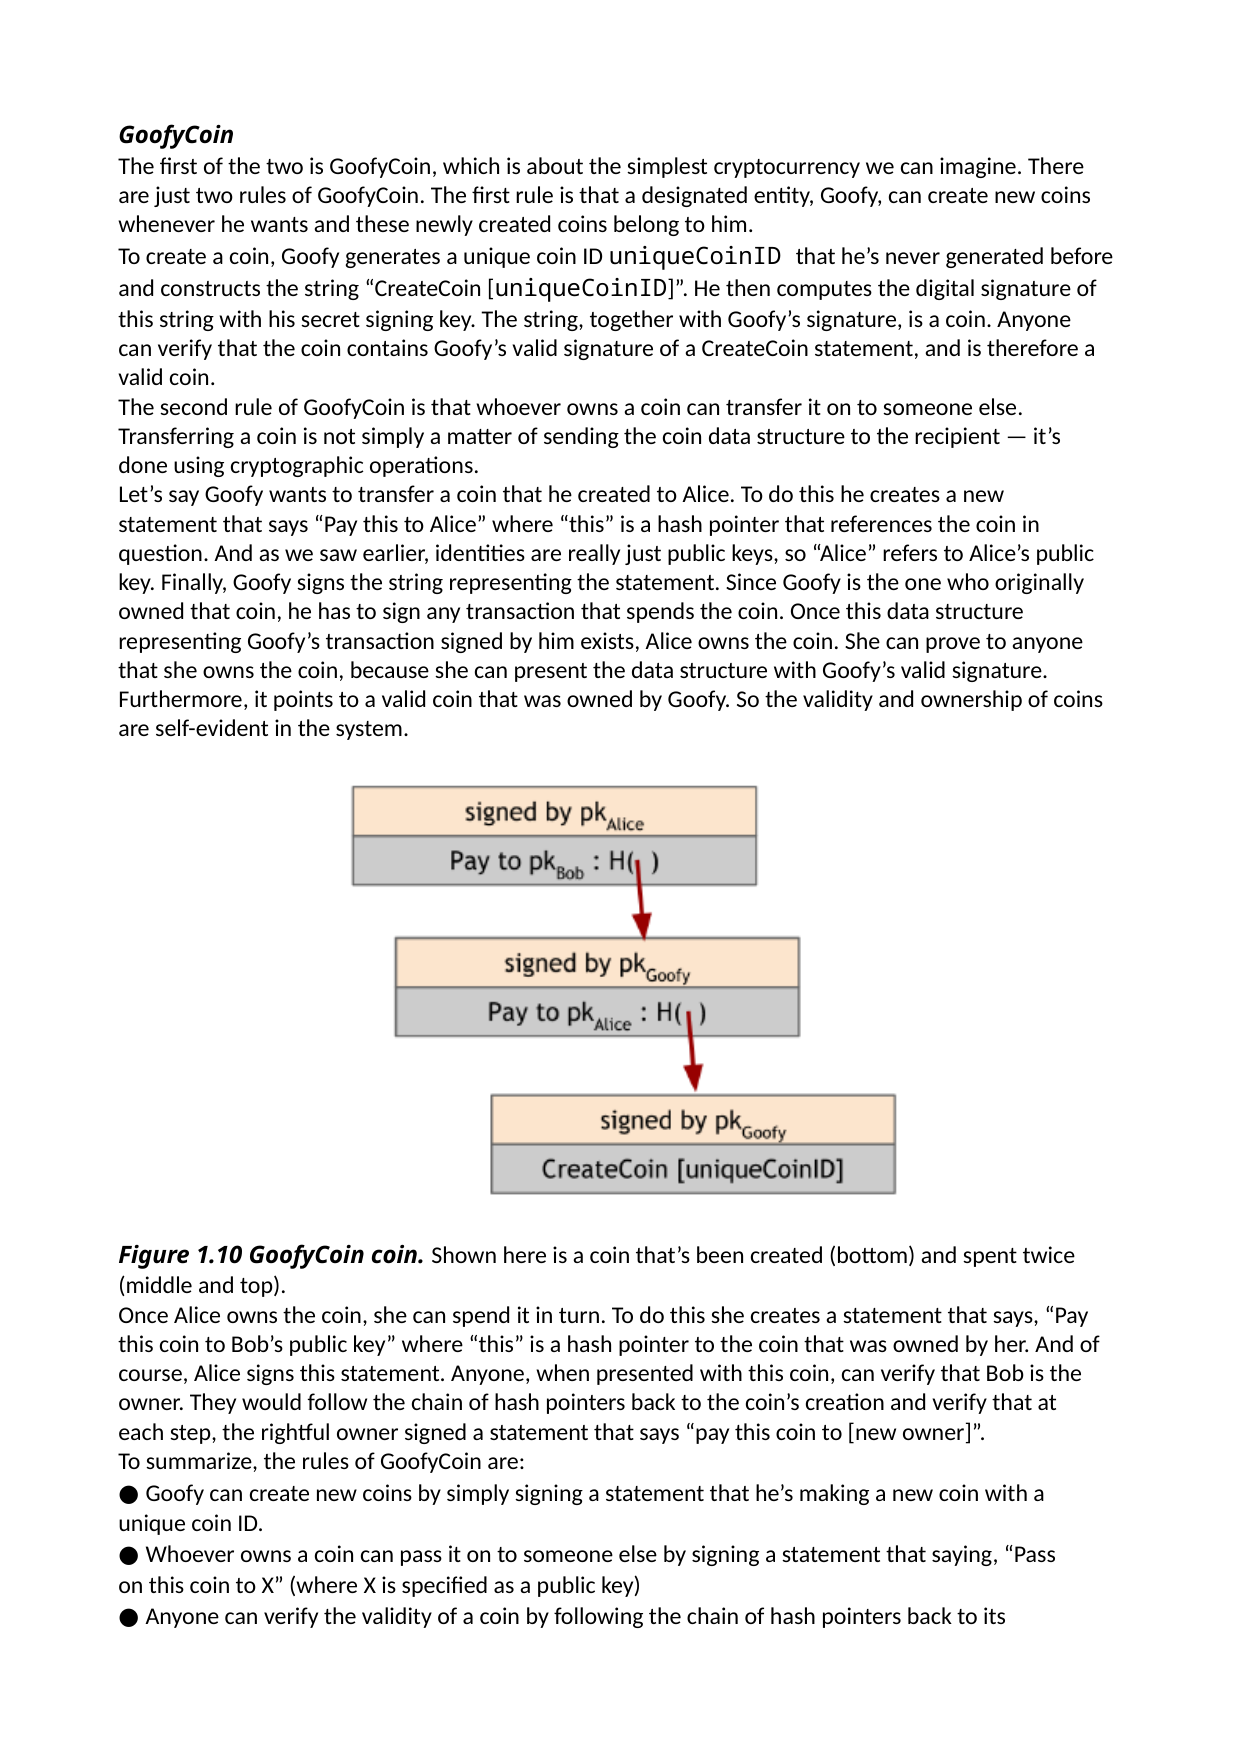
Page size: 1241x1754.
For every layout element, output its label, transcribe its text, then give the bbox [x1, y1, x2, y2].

text and constructs the string “CreateCoin [uniqueCoinID]”. He then computes the digital signature of [118, 271, 1122, 304]
text whenever he wants and these newly created coins belong to him. [118, 209, 1122, 238]
text Furthermore, it points to a valid coin that was owned by Goofy. So the validity and ownership of coins [118, 684, 1122, 713]
text ● Anyone can verify the validity of a coin by following the chain of hash pointers back to its [118, 1599, 1122, 1632]
text that she owns the coin, because she can present the data structure with Goofy’s valid signature. [118, 655, 1122, 684]
text each step, the rightful owner signed a statement that says “pay this coin to [new owner]”. [118, 1417, 1122, 1446]
text valid coin. [118, 362, 1122, 392]
text The second rule of GoofyCoin is that whoever owns a coin can transfer it on to someone else. [118, 392, 1122, 421]
text done using cryptographic operations. [118, 450, 1122, 479]
text To create a coin, Goofy generates a unique coin ID uniqueCoinID that he’s never generated before [118, 238, 1122, 271]
text owner. They would follow the chain of hash pointers back to the coin’s creation and verify that at [118, 1387, 1122, 1417]
text question. And as we saw earlier, identities are really just public keys, so “Alice” refers to Alice’s public [118, 538, 1122, 567]
text are self-evident in the system. [118, 713, 1122, 743]
text ● Goofy can create new coins by simply signing a statement that he’s making a new coin with a [118, 1475, 1122, 1508]
text on this coin to X” (where X is specified as a public key) [118, 1570, 1122, 1599]
text To summarize, the rules of GoofyCoin are: [118, 1446, 1122, 1475]
text GoofyCoin [118, 118, 1122, 151]
text key. Finally, Goofy signs the string representing the statement. Since Goofy is the one who originally [118, 567, 1122, 596]
text (middle and top). [118, 1270, 1122, 1300]
text course, Alice signs this statement. Anyone, when presented with this coin, can verify that Bob is the [118, 1358, 1122, 1387]
text this string with his secret signing key. The string, together with Goofy’s signature, is a coin. Anyone [118, 304, 1122, 333]
text Let’s say Goofy wants to transfer a coin that he created to Alice. To do this he creates a new [118, 479, 1122, 509]
text Transferring a coin is not simply a matter of sending the coin data structure to the recipient — it’s [118, 421, 1122, 450]
text can verify that the coin contains Goofy’s valid signature of a CreateCoin statement, and is therefore a [118, 333, 1122, 362]
text Figure 1.10 GoofyCoin coin. Shown here is a coin that’s been created (bottom) and spent twice [118, 1238, 1122, 1270]
text are just two rules of GoofyCoin. The first rule is that a designated entity, Goofy, can create new coins [118, 180, 1122, 209]
text statement that says “Pay this to Alice” where “this” is a hash pointer that references the coin in [118, 509, 1122, 538]
text representing Goofy’s transaction signed by him exists, Alice owns the coin. She can prove to anyone [118, 626, 1122, 655]
text Once Alice owns the coin, she can spend it in turn. To do this she creates a statement that says, “Pay [118, 1300, 1122, 1329]
text ● Whoever owns a coin can pass it on to someone else by signing a statement that saying, “Pass [118, 1537, 1122, 1570]
text unique coin ID. [118, 1508, 1122, 1537]
text this coin to Bob’s public key” where “this” is a hash pointer to the coin that was owned by her. And of [118, 1329, 1122, 1358]
text owned that coin, he has to sign any transaction that spends the coin. Once this data structure [118, 596, 1122, 626]
text The first of the two is GoofyCoin, which is about the simplest cryptocurrency we can imagine. There [118, 151, 1122, 180]
